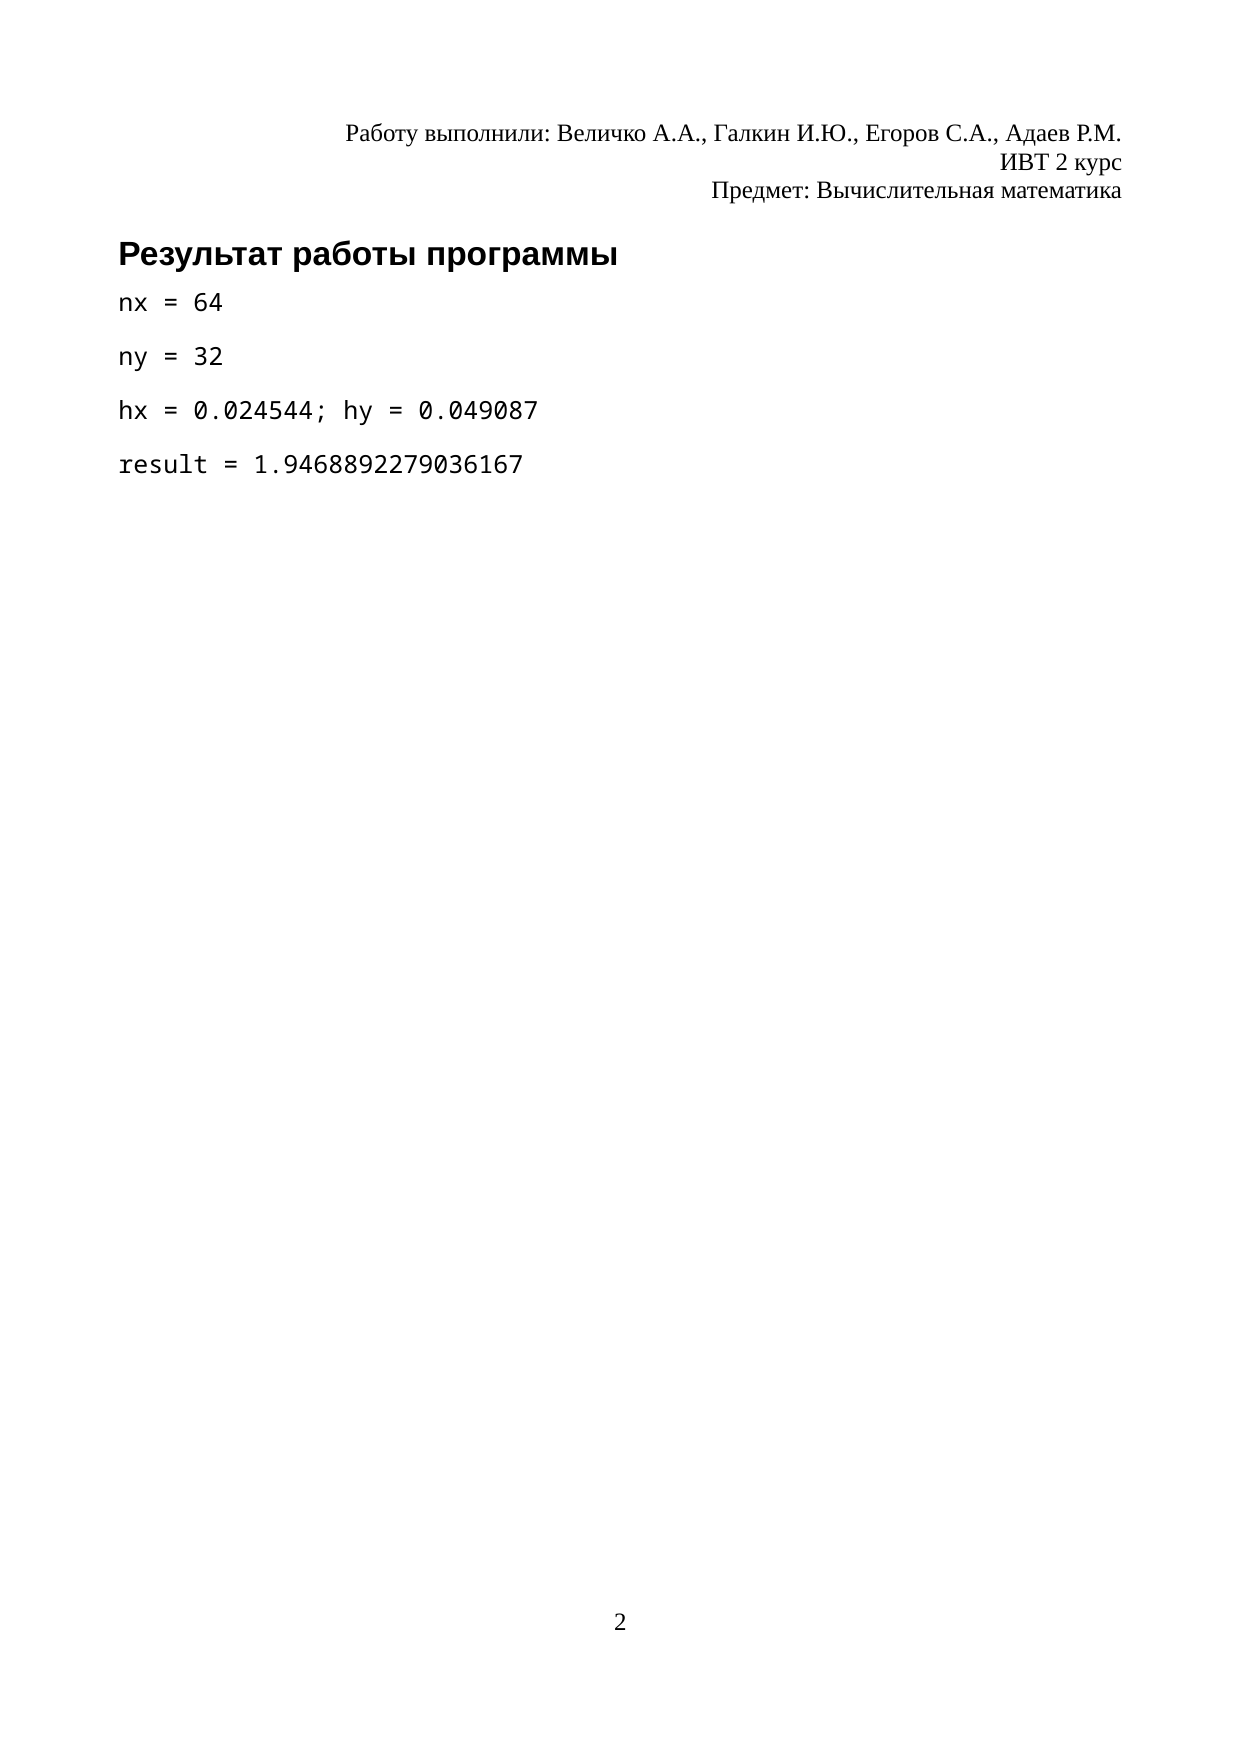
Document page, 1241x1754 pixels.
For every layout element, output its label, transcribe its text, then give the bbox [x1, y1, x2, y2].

text result = 1.9468892279036167 [118, 446, 1122, 519]
text hx = 0.024544; hy = 0.049087 [118, 392, 1122, 427]
text ny = 32 [118, 339, 1122, 373]
subtitle Результат работы программы [118, 234, 1122, 272]
text nx = 64 [118, 285, 1122, 319]
